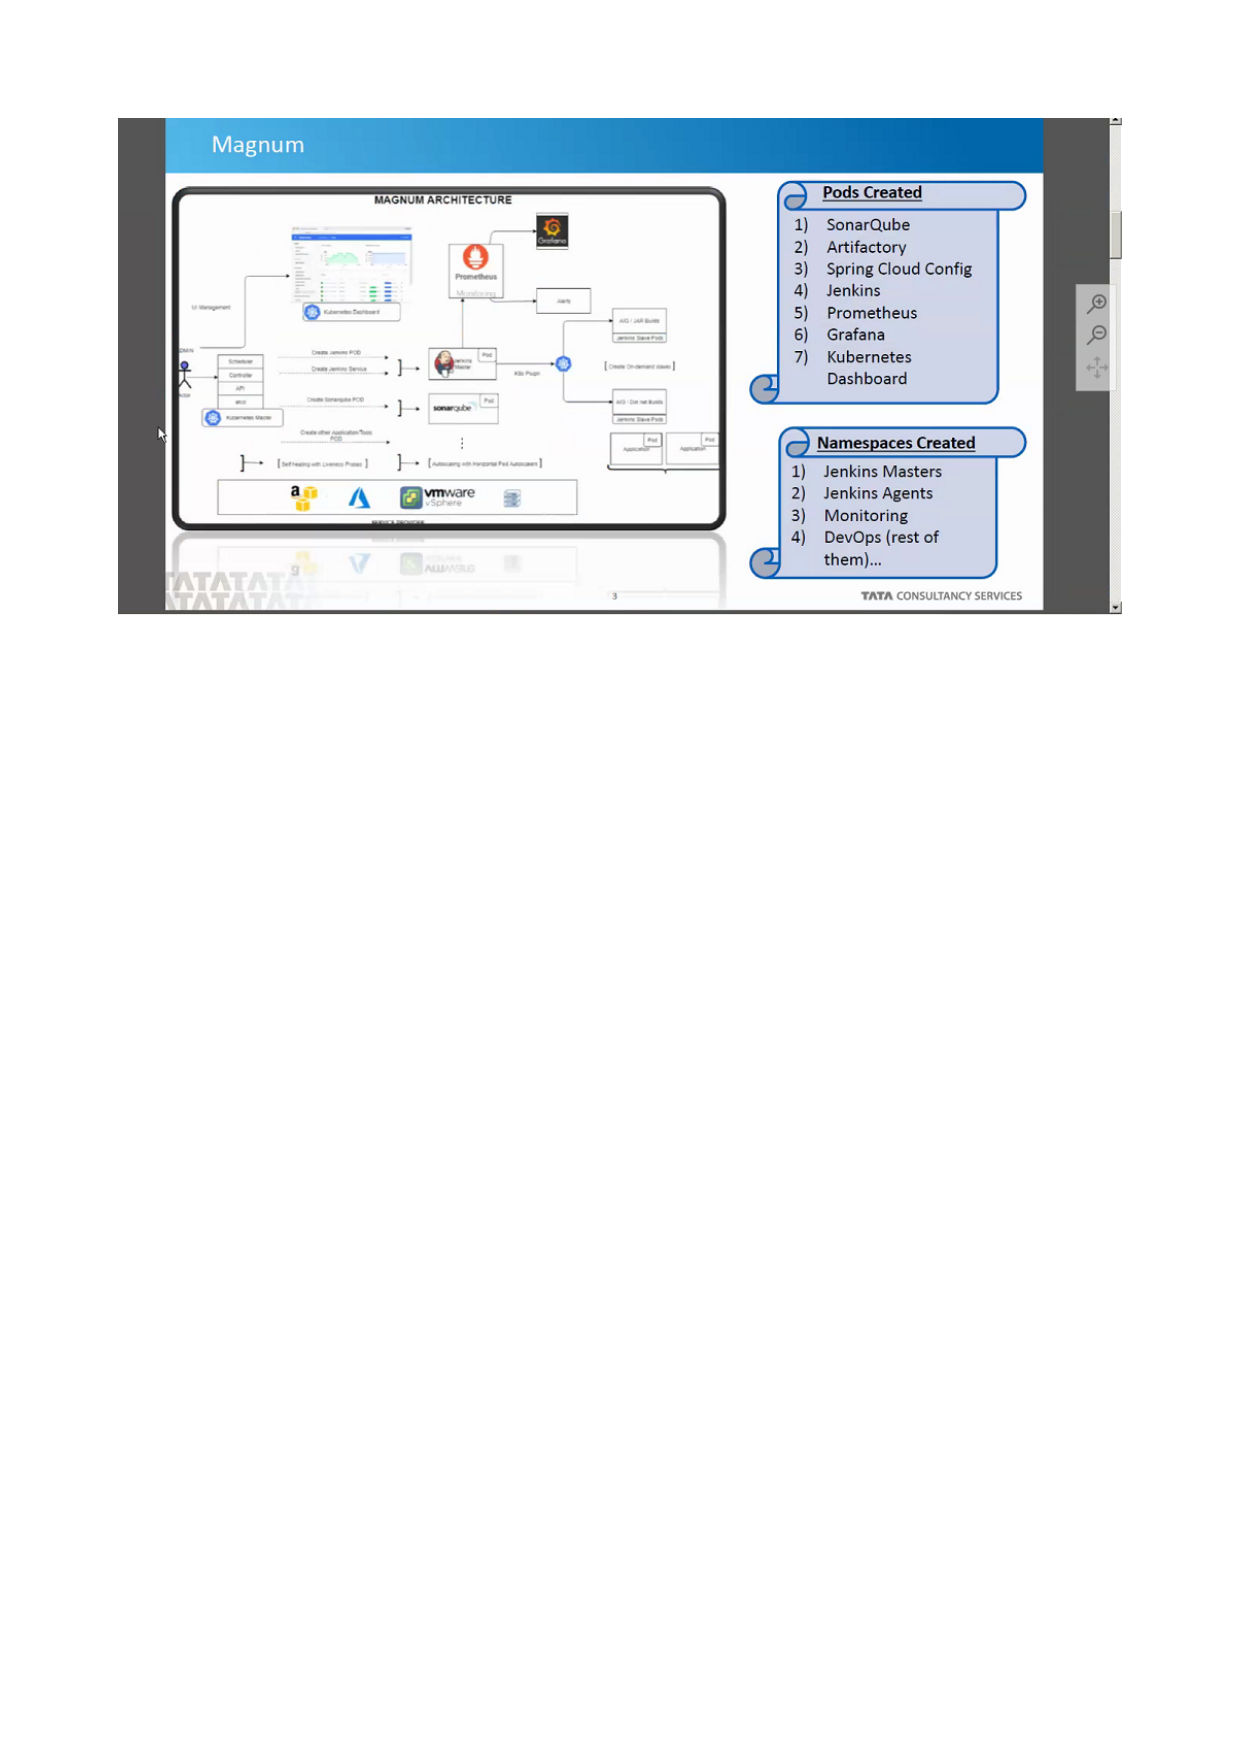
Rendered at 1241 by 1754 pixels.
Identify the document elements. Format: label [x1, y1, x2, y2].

picture [118, 118, 1122, 615]
